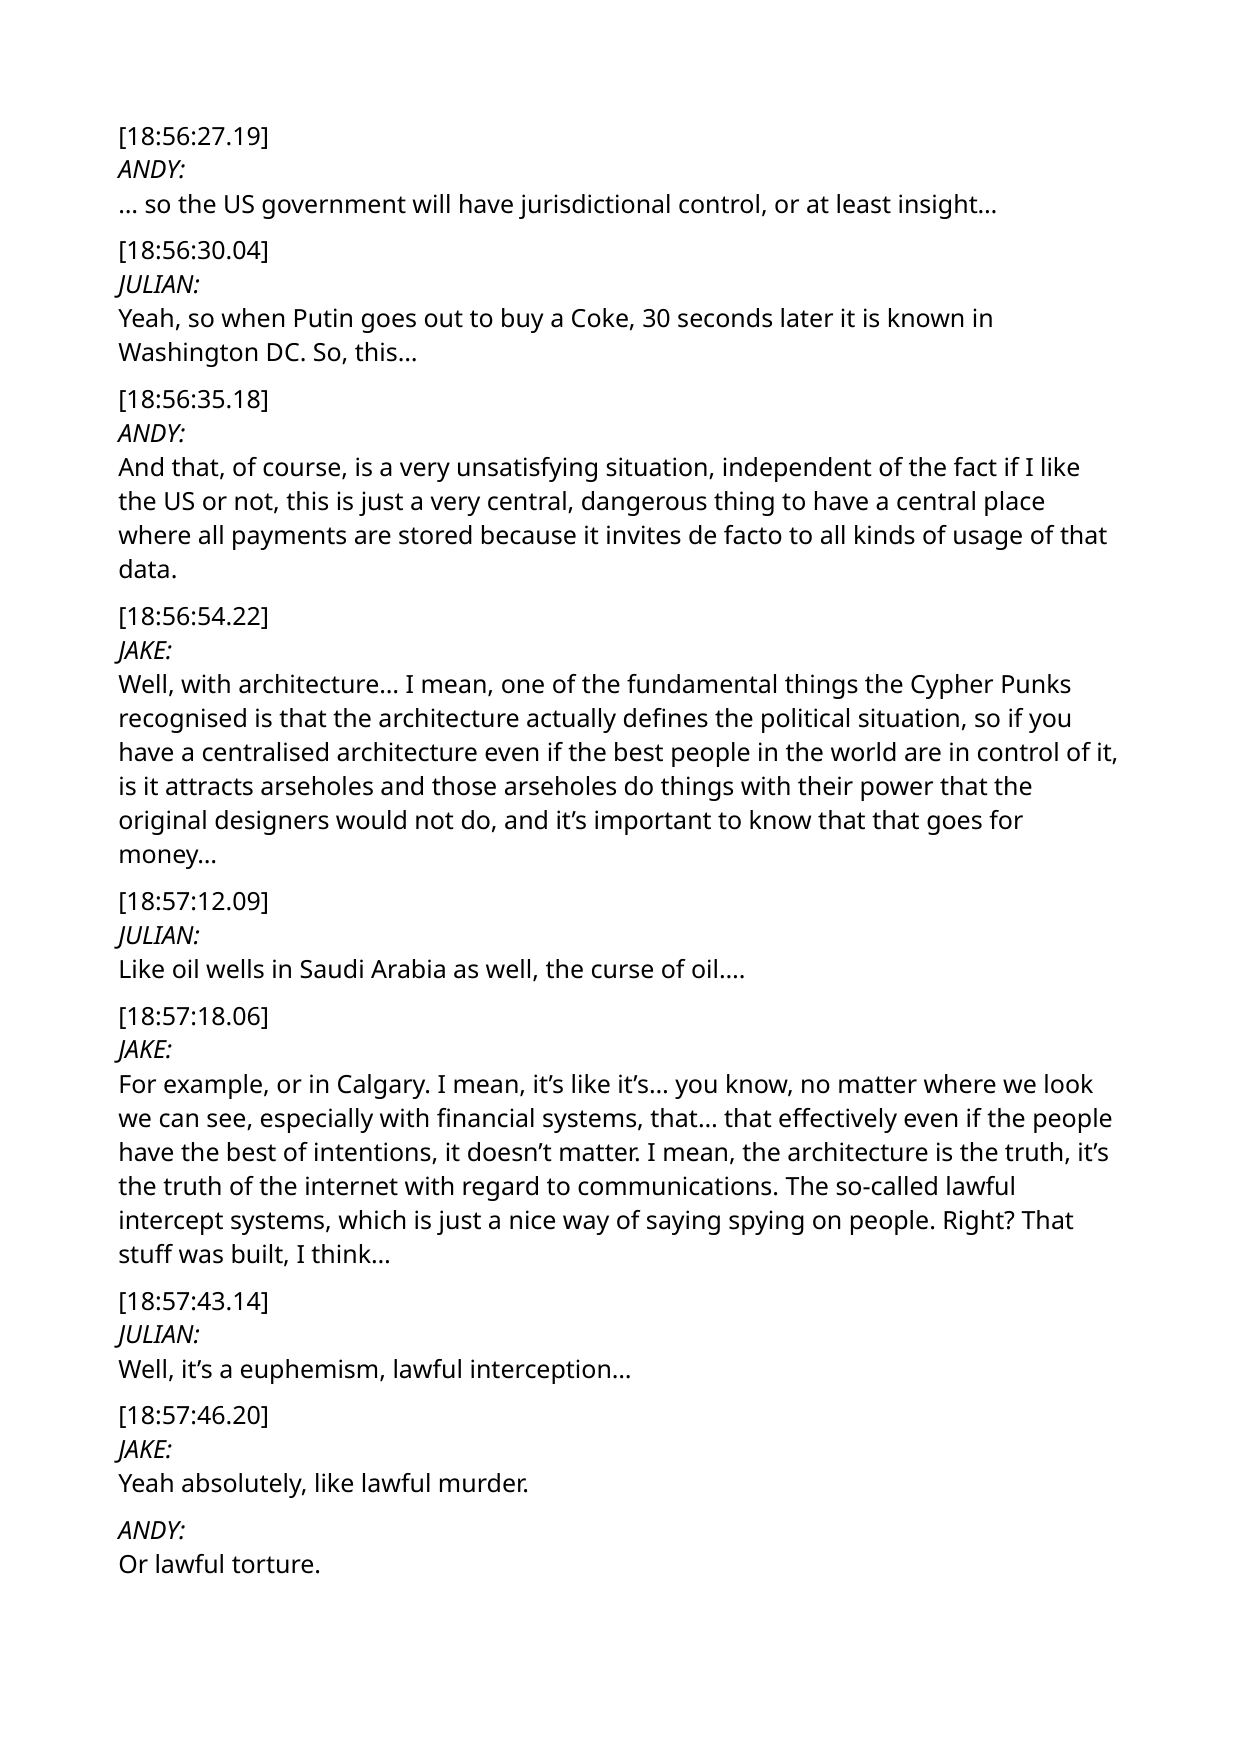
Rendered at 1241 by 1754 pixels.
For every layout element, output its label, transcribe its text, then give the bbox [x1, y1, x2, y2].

text ANDY: Or lawful torture. [118, 1512, 1122, 1581]
text [18:57:46.20] JAKE: Yeah absolutely, like lawful murder. [118, 1398, 1122, 1500]
text [18:56:30.04] JULIAN: Yeah, so when Putin goes out to buy a Coke, 30 seconds later it is known in Washington DC. So, this… [118, 233, 1122, 369]
text [18:57:18.06] JAKE: For example, or in Calgary. I mean, it’s like it’s… you know, no matter where we look we can see, especially with financial systems, that… that effectively even if the people have the best of intentions, it doesn’t matter. I mean, the architecture is the truth, it’s the truth of the internet with regard to communications. The so-called lawful intercept systems, which is just a nice way of saying spying on people. Right? That stuff was built, I think… [118, 998, 1122, 1271]
text [18:57:43.14] JULIAN: Well, it’s a euphemism, lawful interception… [118, 1283, 1122, 1385]
text [18:57:12.09] JULIAN: Like oil wells in Saudi Arabia as well, the curse of oil…. [118, 883, 1122, 986]
text [18:56:27.19] ANDY: … so the US government will have jurisdictional control, or at least insight… [118, 118, 1122, 220]
text [18:56:54.22] JAKE: Well, with architecture… I mean, one of the fundamental things the Cypher Punks recognised is that the architecture actually defines the political situation, so if you have a centralised architecture even if the best people in the world are in control of it, is it attracts arseholes and those arseholes do things with their power that the original designers would not do, and it’s important to know that that goes for money… [118, 598, 1122, 871]
text [18:56:35.18] ANDY: And that, of course, is a very unsatisfying situation, independent of the fact if I like the US or not, this is just a very central, dangerous thing to have a central place where all payments are stored because it invites de facto to all kinds of usage of that data. [118, 382, 1122, 586]
